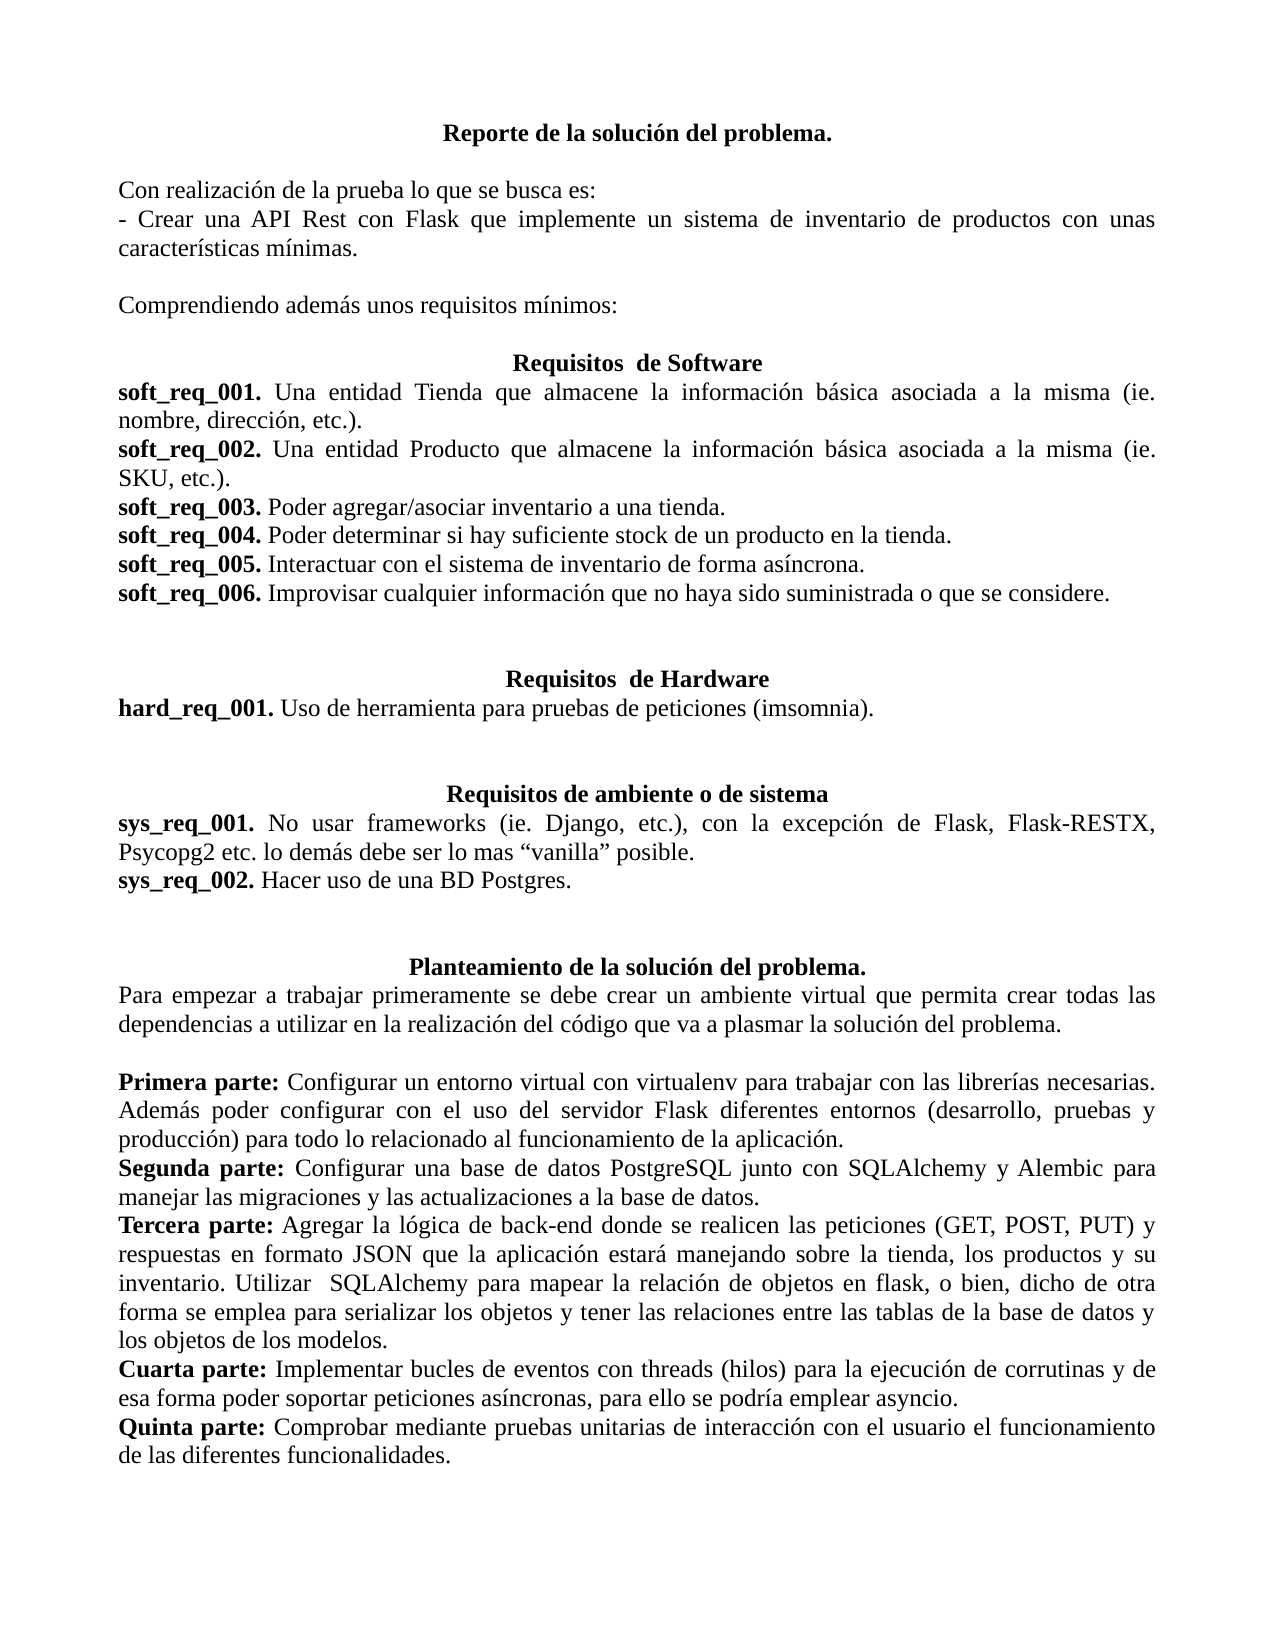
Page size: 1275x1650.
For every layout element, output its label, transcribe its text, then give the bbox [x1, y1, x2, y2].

text Requisitos de Software [118, 348, 1157, 377]
text Segunda parte: Configurar una base de datos PostgreSQL junto con SQLAlchemy y Alembic para manejar las migraciones y las actualizaciones a la base de datos. [118, 1153, 1157, 1211]
text - Crear una API Rest con Flask que implemente un sistema de inventario de productos con unas características mínimas. [118, 204, 1157, 262]
text soft_req_003. Poder agregar/asociar inventario a una tienda. [118, 492, 1157, 521]
text soft_req_004. Poder determinar si hay suficiente stock de un producto en la tienda. [118, 521, 1157, 549]
text Comprendiendo además unos requisitos mínimos: [118, 291, 1157, 319]
text Cuarta parte: Implementar bucles de eventos con threads (hilos) para la ejecución de corrutinas y de esa forma poder soportar peticiones asíncronas, para ello se podría emplear asyncio. [118, 1354, 1157, 1412]
text Primera parte: Configurar un entorno virtual con virtualenv para trabajar con las librerías necesarias. Además poder configurar con el uso del servidor Flask diferentes entornos (desarrollo, pruebas y producción) para todo lo relacionado al funcionamiento de la aplicación. [118, 1067, 1157, 1153]
text Reporte de la solución del problema. [118, 118, 1157, 147]
text Planteamiento de la solución del problema. [118, 952, 1157, 981]
text Para empezar a trabajar primeramente se debe crear un ambiente virtual que permita crear todas las dependencias a utilizar en la realización del código que va a plasmar la solución del problema. [118, 981, 1157, 1038]
text soft_req_001. Una entidad Tienda que almacene la información básica asociada a la misma (ie. nombre, dirección, etc.). [118, 377, 1157, 434]
text soft_req_002. Una entidad Producto que almacene la información básica asociada a la misma (ie. SKU, etc.). [118, 434, 1157, 492]
text soft_req_006. Improvisar cualquier información que no haya sido suministrada o que se considere. [118, 578, 1157, 607]
text Con realización de la prueba lo que se busca es: [118, 176, 1157, 204]
text Requisitos de ambiente o de sistema [118, 779, 1157, 808]
text soft_req_005. Interactuar con el sistema de inventario de forma asíncrona. [118, 549, 1157, 578]
text Requisitos de Hardware [118, 664, 1157, 693]
text sys_req_002. Hacer uso de una BD Postgres. [118, 866, 1157, 894]
text hard_req_001. Uso de herramienta para pruebas de peticiones (imsomnia). [118, 693, 1157, 722]
text Tercera parte: Agregar la lógica de back-end donde se realicen las peticiones (GET, POST, PUT) y respuestas en formato JSON que la aplicación estará manejando sobre la tienda, los productos y su inventario. Utilizar SQLAlchemy para mapear la relación de objetos en flask, o bien, dicho de otra forma se emplea para serializar los objetos y tener las relaciones entre las tablas de la base de datos y los objetos de los modelos. [118, 1211, 1157, 1354]
text sys_req_001. No usar frameworks (ie. Django, etc.), con la excepción de Flask, Flask-RESTX, Psycopg2 etc. lo demás debe ser lo mas “vanilla” posible. [118, 808, 1157, 866]
text Quinta parte: Comprobar mediante pruebas unitarias de interacción con el usuario el funcionamiento de las diferentes funcionalidades. [118, 1412, 1157, 1469]
